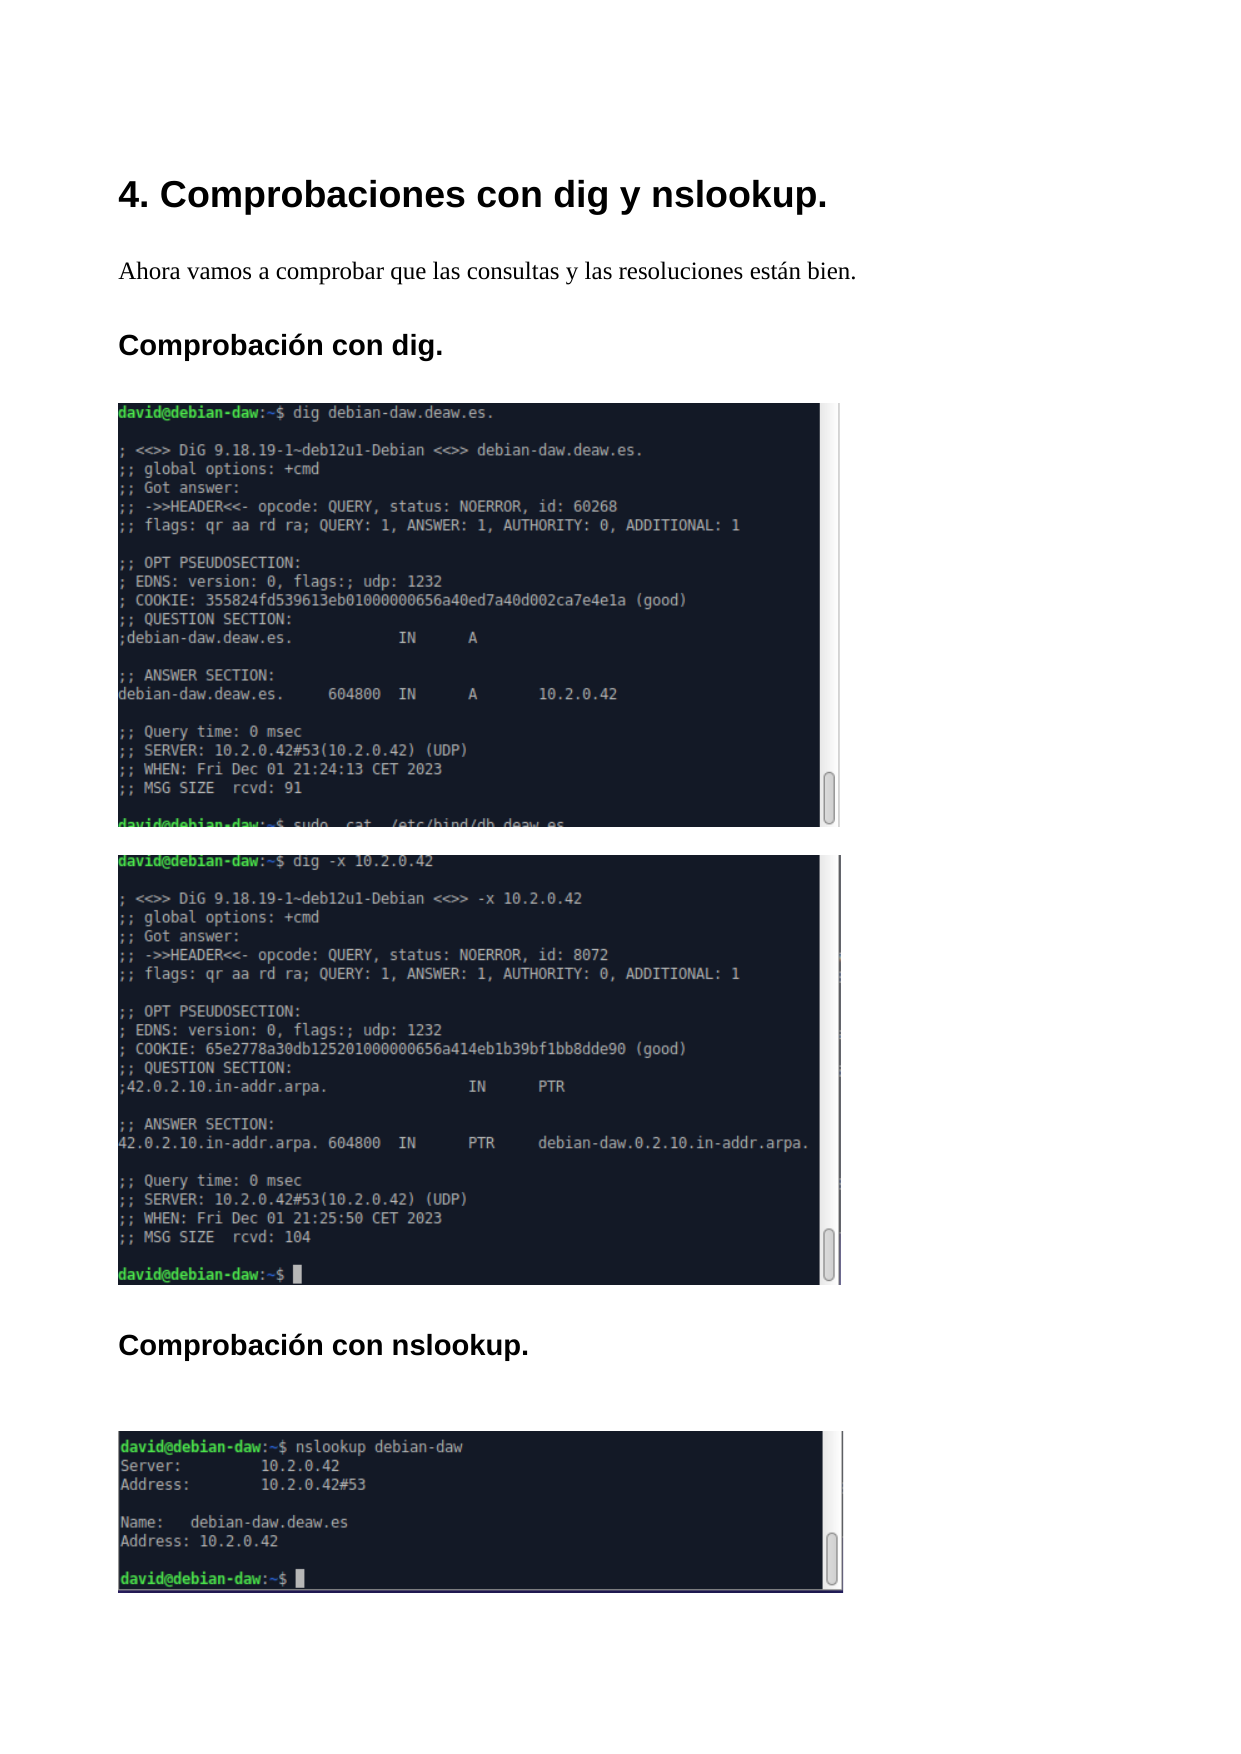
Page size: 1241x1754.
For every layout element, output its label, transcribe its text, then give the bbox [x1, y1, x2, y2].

picture [118, 1431, 844, 1593]
picture [118, 855, 841, 1285]
picture [118, 403, 840, 827]
subtitle Comprobación con dig. [118, 328, 1122, 362]
text Ahora vamos a comprobar que las consultas y las resoluciones están bien. [118, 256, 1122, 285]
subtitle 4. Comprobaciones con dig y nslookup. [118, 172, 1122, 215]
subtitle Comprobación con nslookup. [118, 1328, 1122, 1361]
